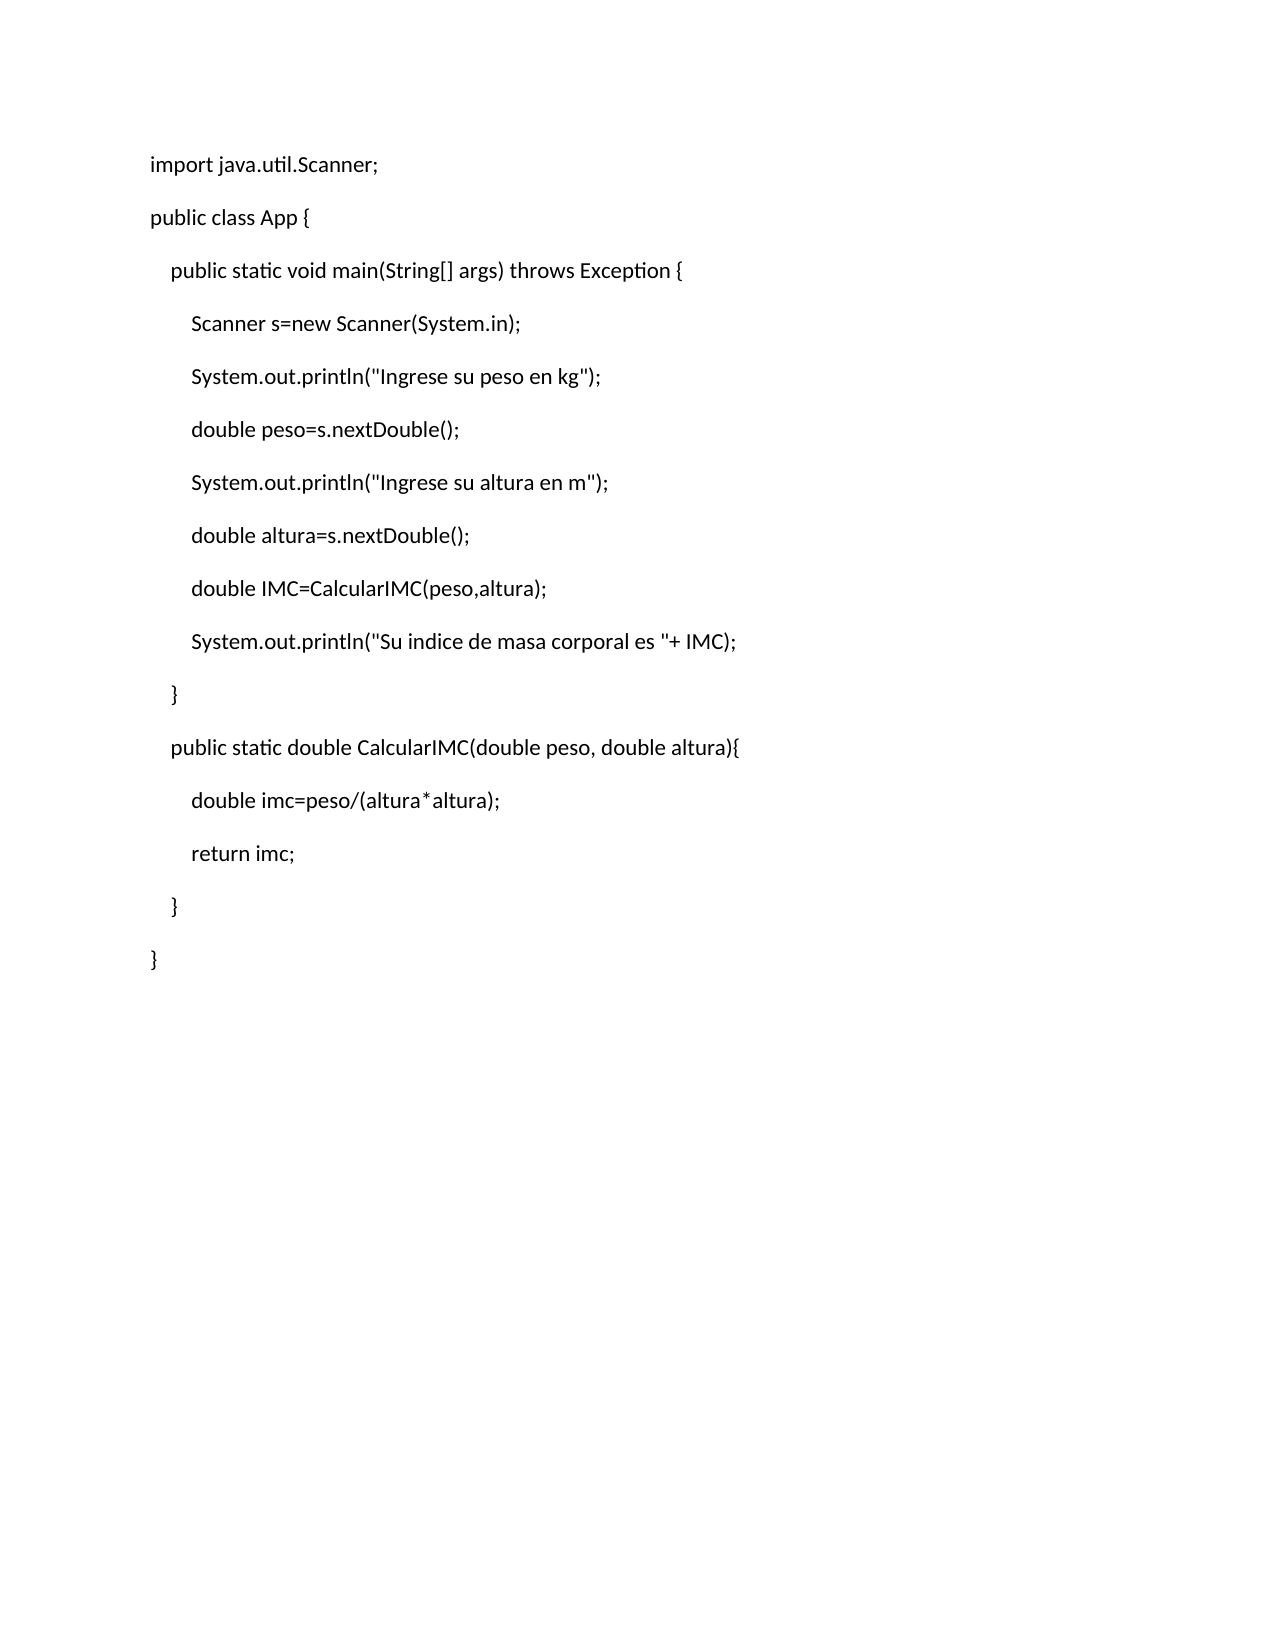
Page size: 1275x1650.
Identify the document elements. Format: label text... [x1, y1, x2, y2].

text double altura=s.nextDouble(); [150, 521, 1125, 549]
text public class App { [150, 203, 1125, 231]
text } [150, 945, 1125, 973]
text return imc; [150, 839, 1125, 867]
text import java.util.Scanner; [150, 150, 1125, 178]
text System.out.println("Su indice de masa corporal es "+ IMC); [150, 627, 1125, 655]
text public static void main(String[] args) throws Exception { [150, 256, 1125, 284]
text System.out.println("Ingrese su altura en m"); [150, 468, 1125, 496]
text Scanner s=new Scanner(System.in); [150, 309, 1125, 337]
text System.out.println("Ingrese su peso en kg"); [150, 362, 1125, 390]
text } [150, 680, 1125, 708]
text double imc=peso/(altura*altura); [150, 786, 1125, 814]
text double IMC=CalcularIMC(peso,altura); [150, 574, 1125, 602]
text } [150, 892, 1125, 920]
text public static double CalcularIMC(double peso, double altura){ [150, 733, 1125, 761]
text double peso=s.nextDouble(); [150, 415, 1125, 443]
